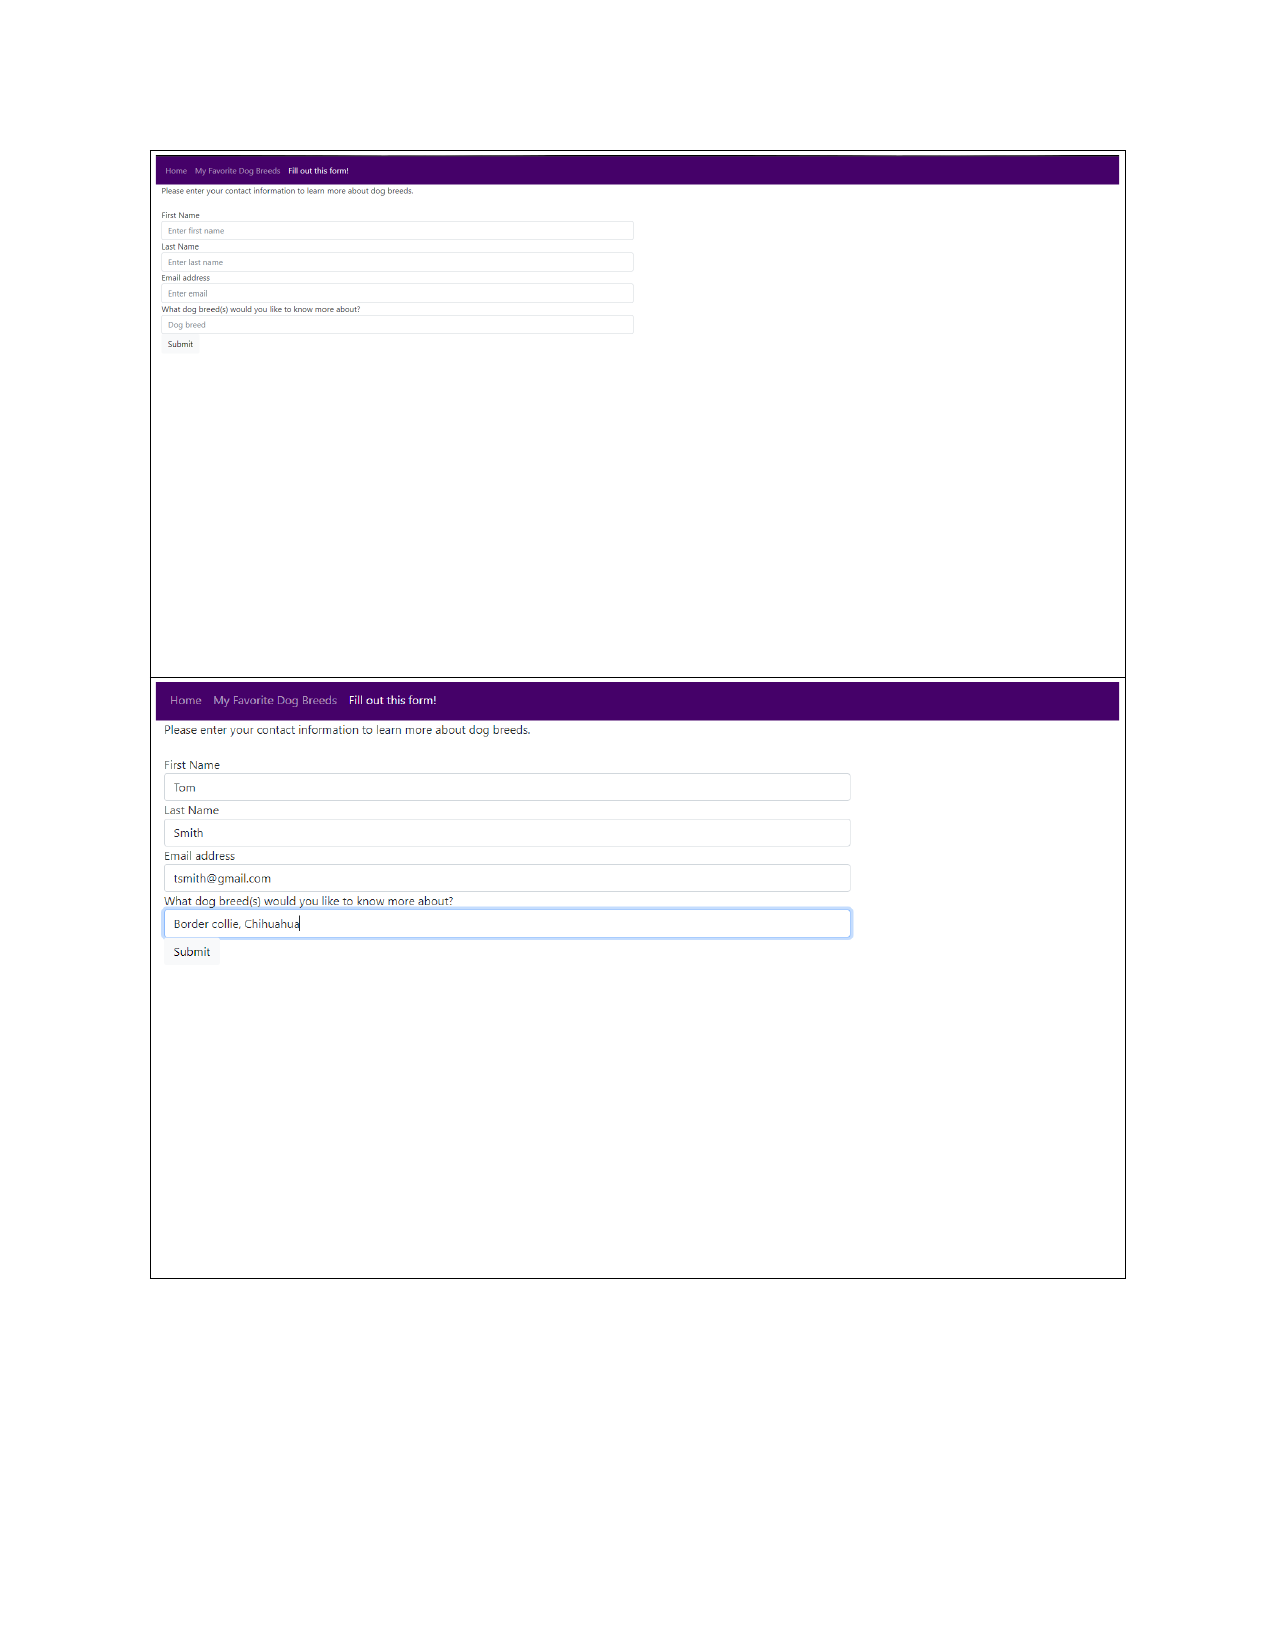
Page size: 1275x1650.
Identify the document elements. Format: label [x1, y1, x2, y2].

table_cell [151, 683, 1125, 1278]
picture [155, 155, 1120, 624]
table_cell [151, 151, 1125, 677]
table_cell [151, 678, 1125, 682]
picture [155, 682, 1120, 1225]
